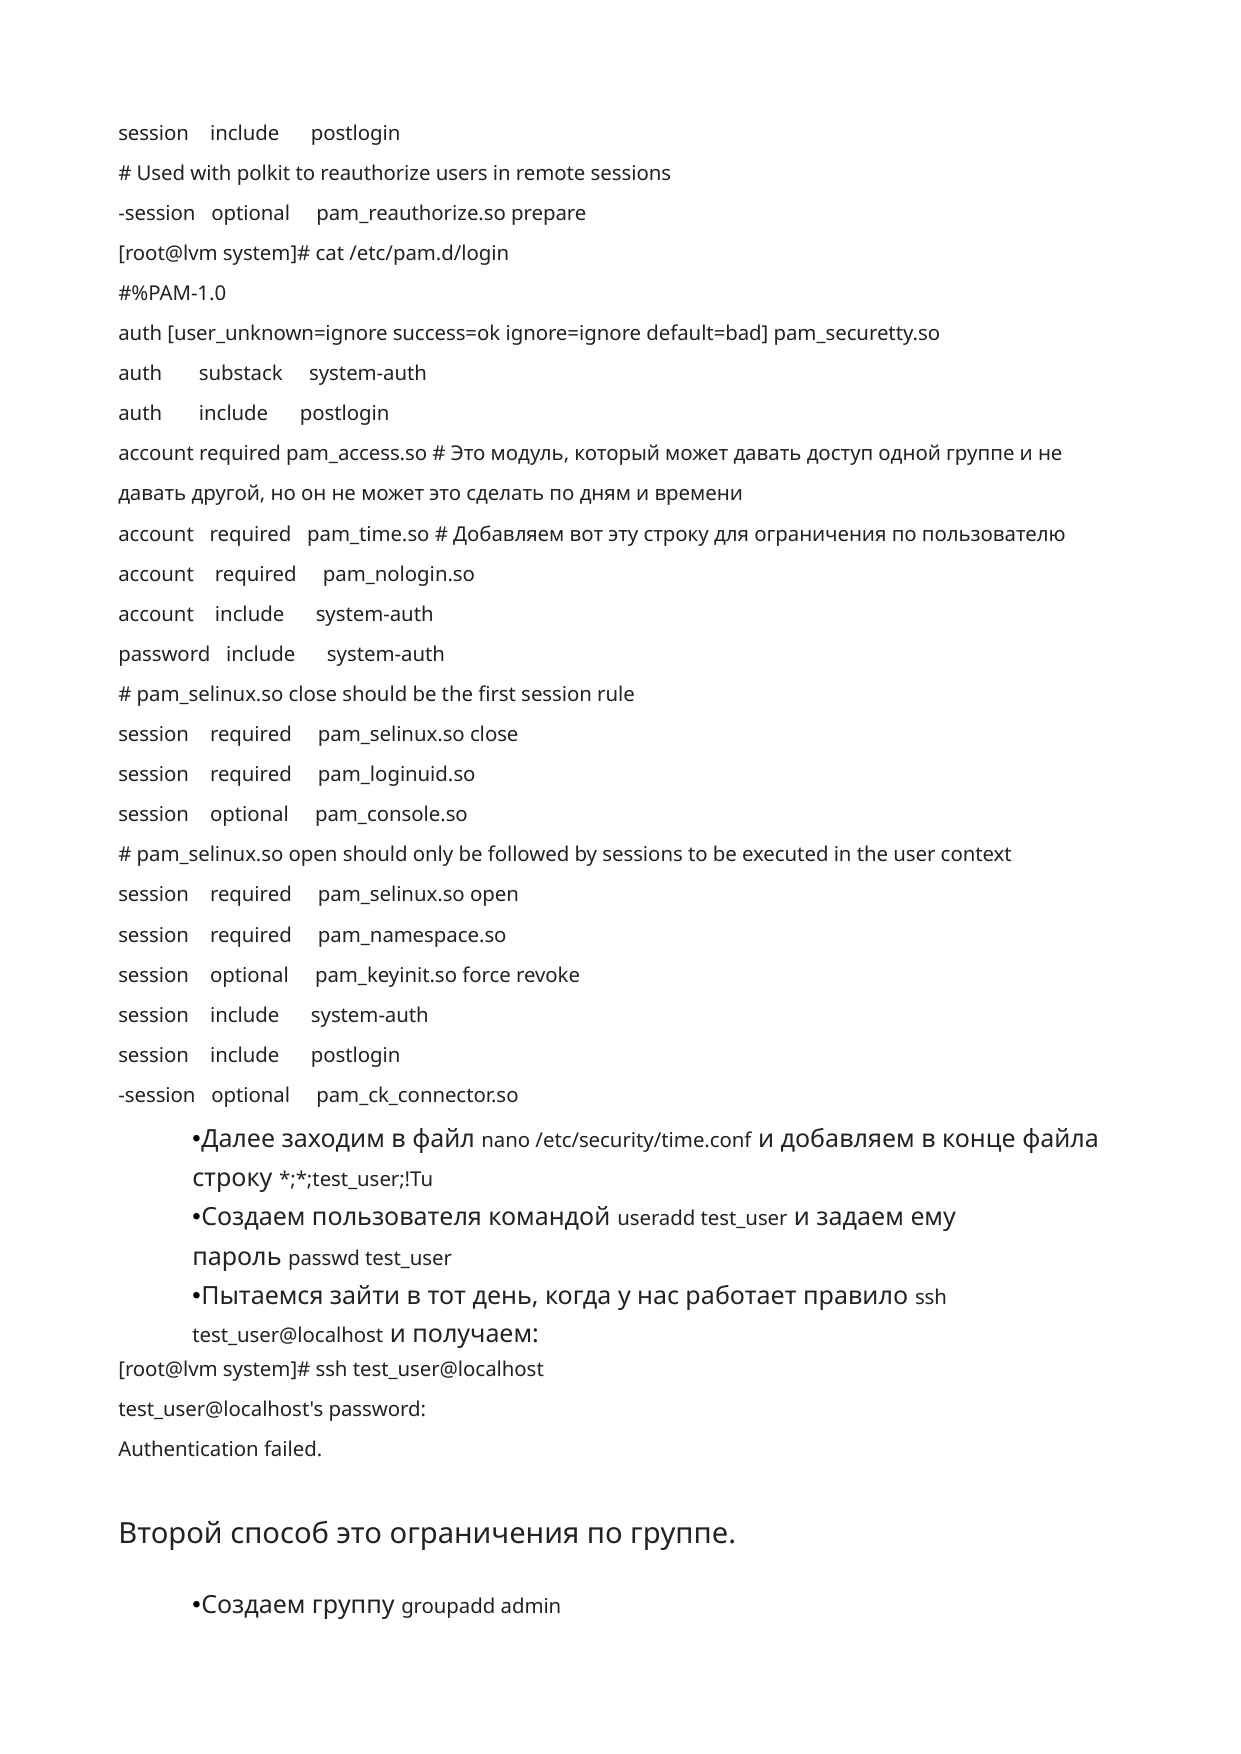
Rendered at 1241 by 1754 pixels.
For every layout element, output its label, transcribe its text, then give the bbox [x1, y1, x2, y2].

text session include system-auth [118, 1000, 1122, 1028]
text -session optional pam_ck_connector.so [118, 1081, 1122, 1108]
text test_user@localhost's password: [118, 1395, 1122, 1422]
list Создаем группу groupadd admin [118, 1587, 1122, 1621]
list Пытаемся зайти в тот день, когда у нас работает правило ssh test_user@localhost и получаем: [118, 1277, 1122, 1349]
text session required pam_selinux.so open [118, 880, 1122, 908]
text -session optional pam_reauthorize.so prepare [118, 198, 1122, 226]
text session include postlogin [118, 118, 1122, 146]
text session required pam_selinux.so close [118, 720, 1122, 747]
text session optional pam_console.so [118, 800, 1122, 828]
text auth include postlogin [118, 399, 1122, 427]
list Далее заходим в файл nano /etc/security/time.conf и добавляем в конце файла строку *;*;test_user;!Tu [118, 1121, 1122, 1194]
text password include system-auth [118, 639, 1122, 667]
subtitle Второй способ это ограничения по группе. [118, 1512, 1122, 1552]
text # pam_selinux.so close should be the first session rule [118, 679, 1122, 707]
text session optional pam_keyinit.so force revoke [118, 960, 1122, 988]
text account required pam_nologin.so [118, 559, 1122, 587]
text account include system-auth [118, 599, 1122, 627]
text session include postlogin [118, 1041, 1122, 1068]
text session required pam_loginuid.so [118, 760, 1122, 787]
text account required pam_time.so # Добавляем вот эту строку для ограничения по пользователю [118, 519, 1122, 547]
text auth substack system-auth [118, 359, 1122, 386]
text session required pam_namespace.so [118, 920, 1122, 948]
text # pam_selinux.so open should only be followed by sessions to be executed in the user context [118, 840, 1122, 868]
text # Used with polkit to reauthorize users in remote sessions [118, 158, 1122, 186]
list Создаем пользователя командой useradd test_user и задаем ему пароль passwd test_user [118, 1199, 1122, 1272]
text [root@lvm system]# cat /etc/pam.d/login [118, 238, 1122, 266]
text auth [user_unknown=ignore success=ok ignore=ignore default=bad] pam_securetty.so [118, 319, 1122, 346]
text [root@lvm system]# ssh test_user@localhost [118, 1355, 1122, 1382]
text #%PAM-1.0 [118, 278, 1122, 306]
text Authentication failed. [118, 1435, 1122, 1463]
text account required pam_access.so # Это модуль, который может давать доступ одной группе и не давать другой, но он не может это сделать по дням и времени [118, 439, 1122, 507]
